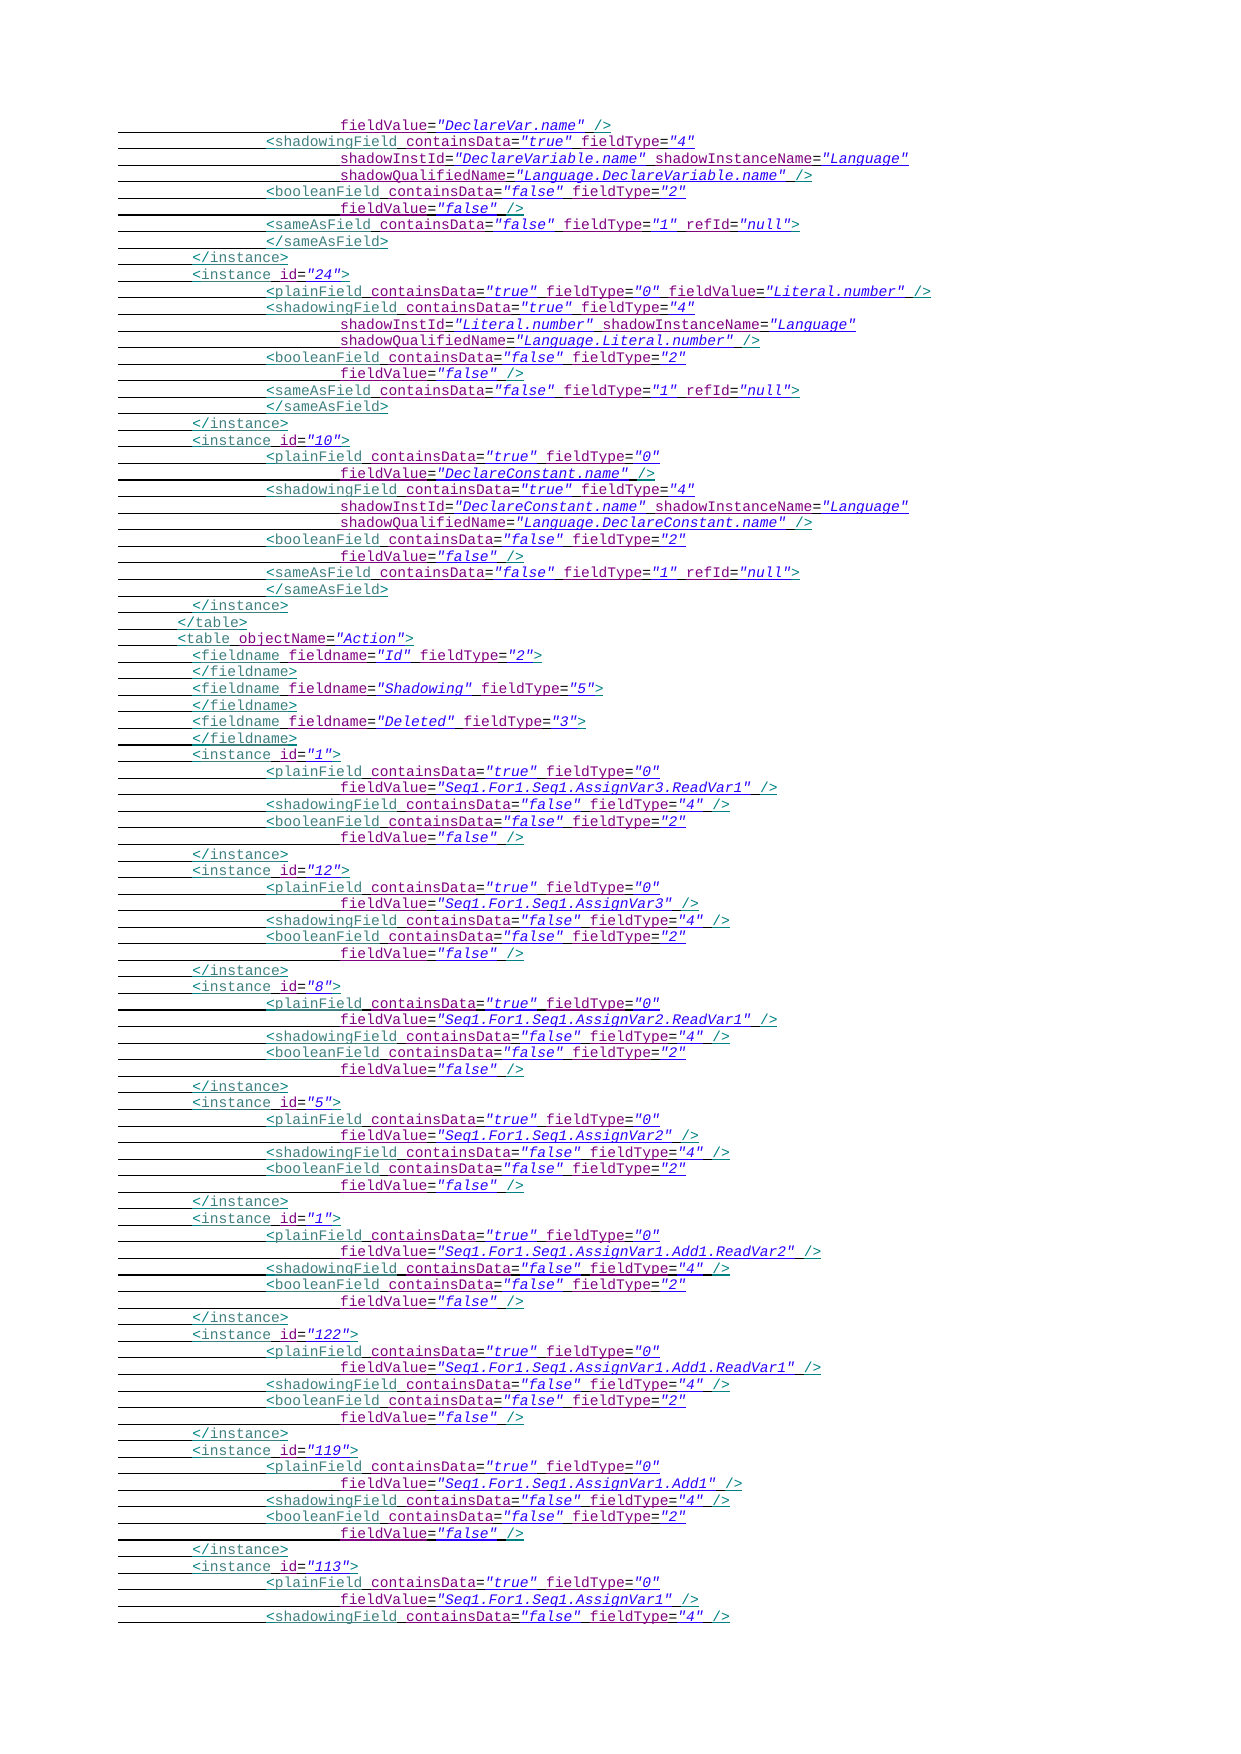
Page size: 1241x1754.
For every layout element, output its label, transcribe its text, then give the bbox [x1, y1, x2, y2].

text <shadowingField containsData="false" fieldType="4" /> [118, 1609, 1122, 1625]
text fieldValue="false" /> [118, 830, 1122, 847]
text <booleanField containsData="false" fieldType="2" [118, 532, 1122, 549]
text <plainField containsData="true" fieldType="0" [118, 880, 1122, 897]
text <sameAsField containsData="false" fieldType="1" refId="null"> [118, 565, 1122, 582]
text <instance id="122"> [118, 1327, 1122, 1344]
text <fieldname fieldname="Deleted" fieldType="3"> [118, 714, 1122, 731]
text shadowQualifiedName="Language.Literal.number" /> [118, 333, 1122, 350]
text fieldValue="Seq1.For1.Seq1.AssignVar1.Add1.ReadVar1" /> [118, 1360, 1122, 1377]
text <booleanField containsData="false" fieldType="2" [118, 350, 1122, 367]
text <plainField containsData="true" fieldType="0" [118, 1112, 1122, 1128]
text fieldValue="false" /> [118, 1062, 1122, 1079]
text <booleanField containsData="false" fieldType="2" [118, 1509, 1122, 1526]
text <instance id="10"> [118, 433, 1122, 449]
text <shadowingField containsData="false" fieldType="4" /> [118, 1145, 1122, 1162]
text <plainField containsData="true" fieldType="0" [118, 1576, 1122, 1592]
text <plainField containsData="true" fieldType="0" [118, 1228, 1122, 1244]
text <shadowingField containsData="false" fieldType="4" /> [118, 913, 1122, 930]
text </fieldname> [118, 698, 1122, 714]
text <shadowingField containsData="true" fieldType="4" [118, 482, 1122, 499]
text fieldValue="Seq1.For1.Seq1.AssignVar3.ReadVar1" /> [118, 781, 1122, 797]
text </instance> [118, 1079, 1122, 1095]
text <plainField containsData="true" fieldType="0" [118, 1460, 1122, 1476]
text </fieldname> [118, 665, 1122, 681]
text <shadowingField containsData="true" fieldType="4" [118, 135, 1122, 151]
text <booleanField containsData="false" fieldType="2" [118, 184, 1122, 201]
text <fieldname fieldname="Shadowing" fieldType="5"> [118, 681, 1122, 698]
text </instance> [118, 598, 1122, 615]
text <plainField containsData="true" fieldType="0" [118, 1344, 1122, 1360]
text </instance> [118, 1542, 1122, 1559]
text shadowInstId="Literal.number" shadowInstanceName="Language" [118, 317, 1122, 333]
text fieldValue="Seq1.For1.Seq1.AssignVar2" /> [118, 1128, 1122, 1145]
text <table objectName="Action"> [118, 632, 1122, 648]
text </instance> [118, 963, 1122, 979]
text shadowQualifiedName="Language.DeclareVariable.name" /> [118, 168, 1122, 184]
text fieldValue="Seq1.For1.Seq1.AssignVar2.ReadVar1" /> [118, 1012, 1122, 1029]
text <instance id="113"> [118, 1559, 1122, 1576]
text <plainField containsData="true" fieldType="0" [118, 996, 1122, 1012]
text <instance id="119"> [118, 1443, 1122, 1460]
text <shadowingField containsData="false" fieldType="4" /> [118, 1377, 1122, 1393]
text </instance> [118, 847, 1122, 863]
text <shadowingField containsData="false" fieldType="4" /> [118, 797, 1122, 814]
text fieldValue="false" /> [118, 1410, 1122, 1427]
text fieldValue="false" /> [118, 367, 1122, 383]
text fieldValue="Seq1.For1.Seq1.AssignVar1.Add1" /> [118, 1476, 1122, 1493]
text </instance> [118, 416, 1122, 433]
text <plainField containsData="true" fieldType="0" [118, 764, 1122, 781]
text </fieldname> [118, 731, 1122, 747]
text </sameAsField> [118, 582, 1122, 598]
text <fieldname fieldname="Id" fieldType="2"> [118, 648, 1122, 665]
text shadowQualifiedName="Language.DeclareConstant.name" /> [118, 516, 1122, 532]
text fieldValue="DeclareVar.name" /> [118, 118, 1122, 135]
text fieldValue="false" /> [118, 1294, 1122, 1311]
text </instance> [118, 1427, 1122, 1443]
text shadowInstId="DeclareConstant.name" shadowInstanceName="Language" [118, 499, 1122, 516]
text </table> [118, 615, 1122, 632]
text <booleanField containsData="false" fieldType="2" [118, 1277, 1122, 1294]
text <shadowingField containsData="false" fieldType="4" /> [118, 1261, 1122, 1277]
text </sameAsField> [118, 400, 1122, 416]
text <instance id="8"> [118, 979, 1122, 996]
text <instance id="1"> [118, 1211, 1122, 1228]
text <shadowingField containsData="true" fieldType="4" [118, 300, 1122, 317]
text fieldValue="false" /> [118, 946, 1122, 963]
text <instance id="24"> [118, 267, 1122, 284]
text </instance> [118, 251, 1122, 267]
text fieldValue="false" /> [118, 1178, 1122, 1195]
text <booleanField containsData="false" fieldType="2" [118, 930, 1122, 946]
text fieldValue="DeclareConstant.name" /> [118, 466, 1122, 482]
text shadowInstId="DeclareVariable.name" shadowInstanceName="Language" [118, 151, 1122, 168]
text <instance id="1"> [118, 747, 1122, 764]
text fieldValue="Seq1.For1.Seq1.AssignVar1" /> [118, 1592, 1122, 1609]
text <booleanField containsData="false" fieldType="2" [118, 814, 1122, 830]
text fieldValue="Seq1.For1.Seq1.AssignVar1.Add1.ReadVar2" /> [118, 1244, 1122, 1261]
text <booleanField containsData="false" fieldType="2" [118, 1393, 1122, 1410]
text </instance> [118, 1195, 1122, 1211]
text fieldValue="Seq1.For1.Seq1.AssignVar3" /> [118, 897, 1122, 913]
text <plainField containsData="true" fieldType="0" [118, 449, 1122, 466]
text <shadowingField containsData="false" fieldType="4" /> [118, 1029, 1122, 1046]
text fieldValue="false" /> [118, 201, 1122, 217]
text <sameAsField containsData="false" fieldType="1" refId="null"> [118, 383, 1122, 400]
text <instance id="5"> [118, 1095, 1122, 1112]
text </sameAsField> [118, 234, 1122, 251]
text fieldValue="false" /> [118, 1526, 1122, 1542]
text </instance> [118, 1311, 1122, 1327]
text <plainField containsData="true" fieldType="0" fieldValue="Literal.number" /> [118, 284, 1122, 300]
text <shadowingField containsData="false" fieldType="4" /> [118, 1493, 1122, 1509]
text <booleanField containsData="false" fieldType="2" [118, 1046, 1122, 1062]
text <sameAsField containsData="false" fieldType="1" refId="null"> [118, 217, 1122, 234]
text <booleanField containsData="false" fieldType="2" [118, 1162, 1122, 1178]
text <instance id="12"> [118, 863, 1122, 880]
text fieldValue="false" /> [118, 549, 1122, 565]
